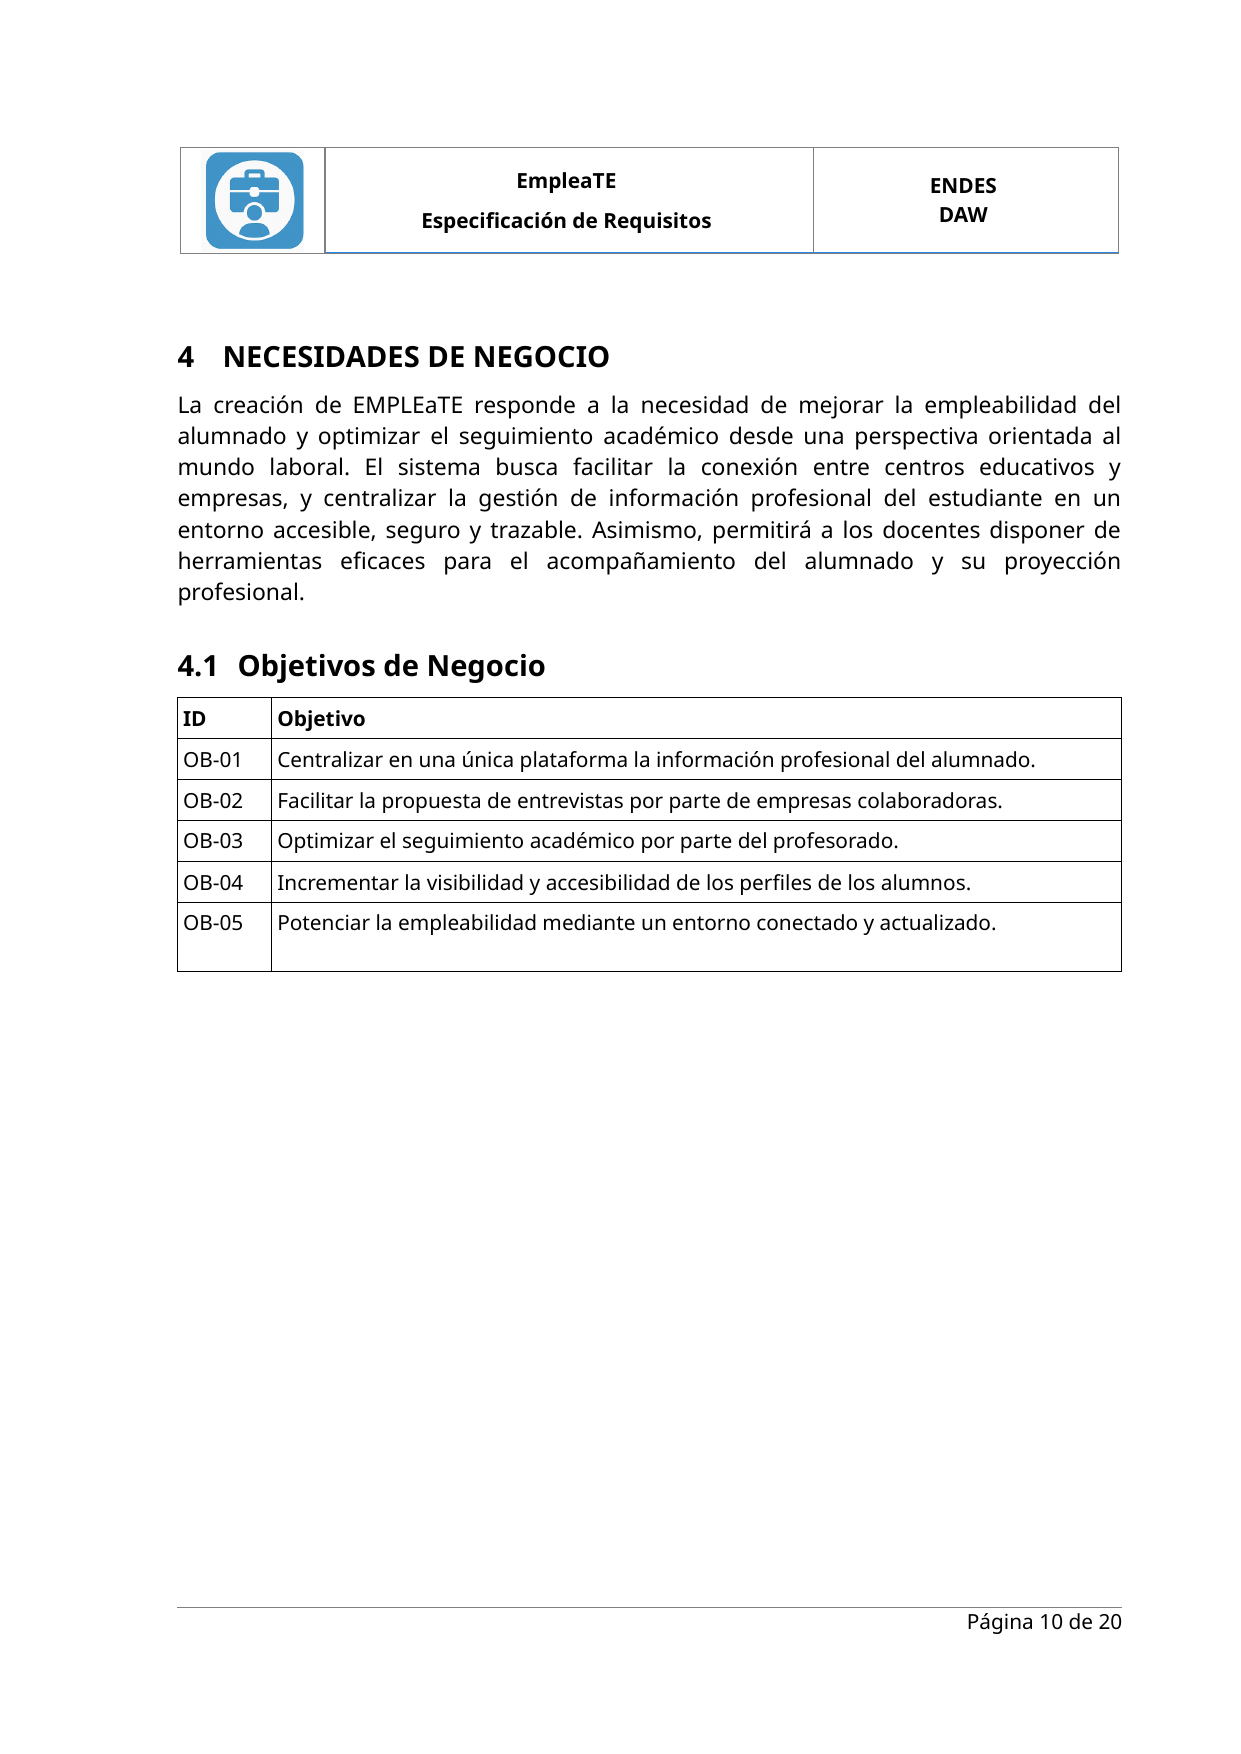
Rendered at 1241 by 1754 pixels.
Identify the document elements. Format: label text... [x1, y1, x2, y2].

table_header Objetivo [272, 698, 1121, 738]
subtitle NECESIDADES DE NEGOCIO [177, 336, 1122, 376]
table_cell Facilitar la propuesta de entrevistas por parte de empresas colaboradoras. [272, 780, 1121, 820]
table_header ID [178, 698, 271, 738]
table_cell OB-03 [178, 821, 271, 861]
text La creación de EMPLEaTE responde a la necesidad de mejorar la empleabilidad del alumnado y optimizar el seguimiento académico desde una perspectiva orientada al mundo laboral. El sistema busca facilitar la conexión entre centros educativos y empresas, y centralizar la gestión de información profesional del estudiante en un entorno accesible, seguro y trazable. Asimismo, permitirá a los docentes disponer de herramientas eficaces para el acompañamiento del alumnado y su proyección profesional. [177, 389, 1122, 607]
picture [201, 150, 304, 252]
subtitle Objetivos de Negocio [177, 645, 1122, 684]
table_cell Potenciar la empleabilidad mediante un entorno conectado y actualizado. [272, 903, 1121, 971]
table_cell Incrementar la visibilidad y accesibilidad de los perfiles de los alumnos. [272, 862, 1121, 902]
table_cell OB-04 [178, 862, 271, 902]
table_cell OB-02 [178, 780, 271, 820]
table_cell OB-05 [178, 903, 271, 971]
table_cell Centralizar en una única plataforma la información profesional del alumnado. [272, 739, 1121, 779]
table_cell Optimizar el seguimiento académico por parte del profesorado. [272, 821, 1121, 861]
table_cell OB-01 [178, 739, 271, 779]
